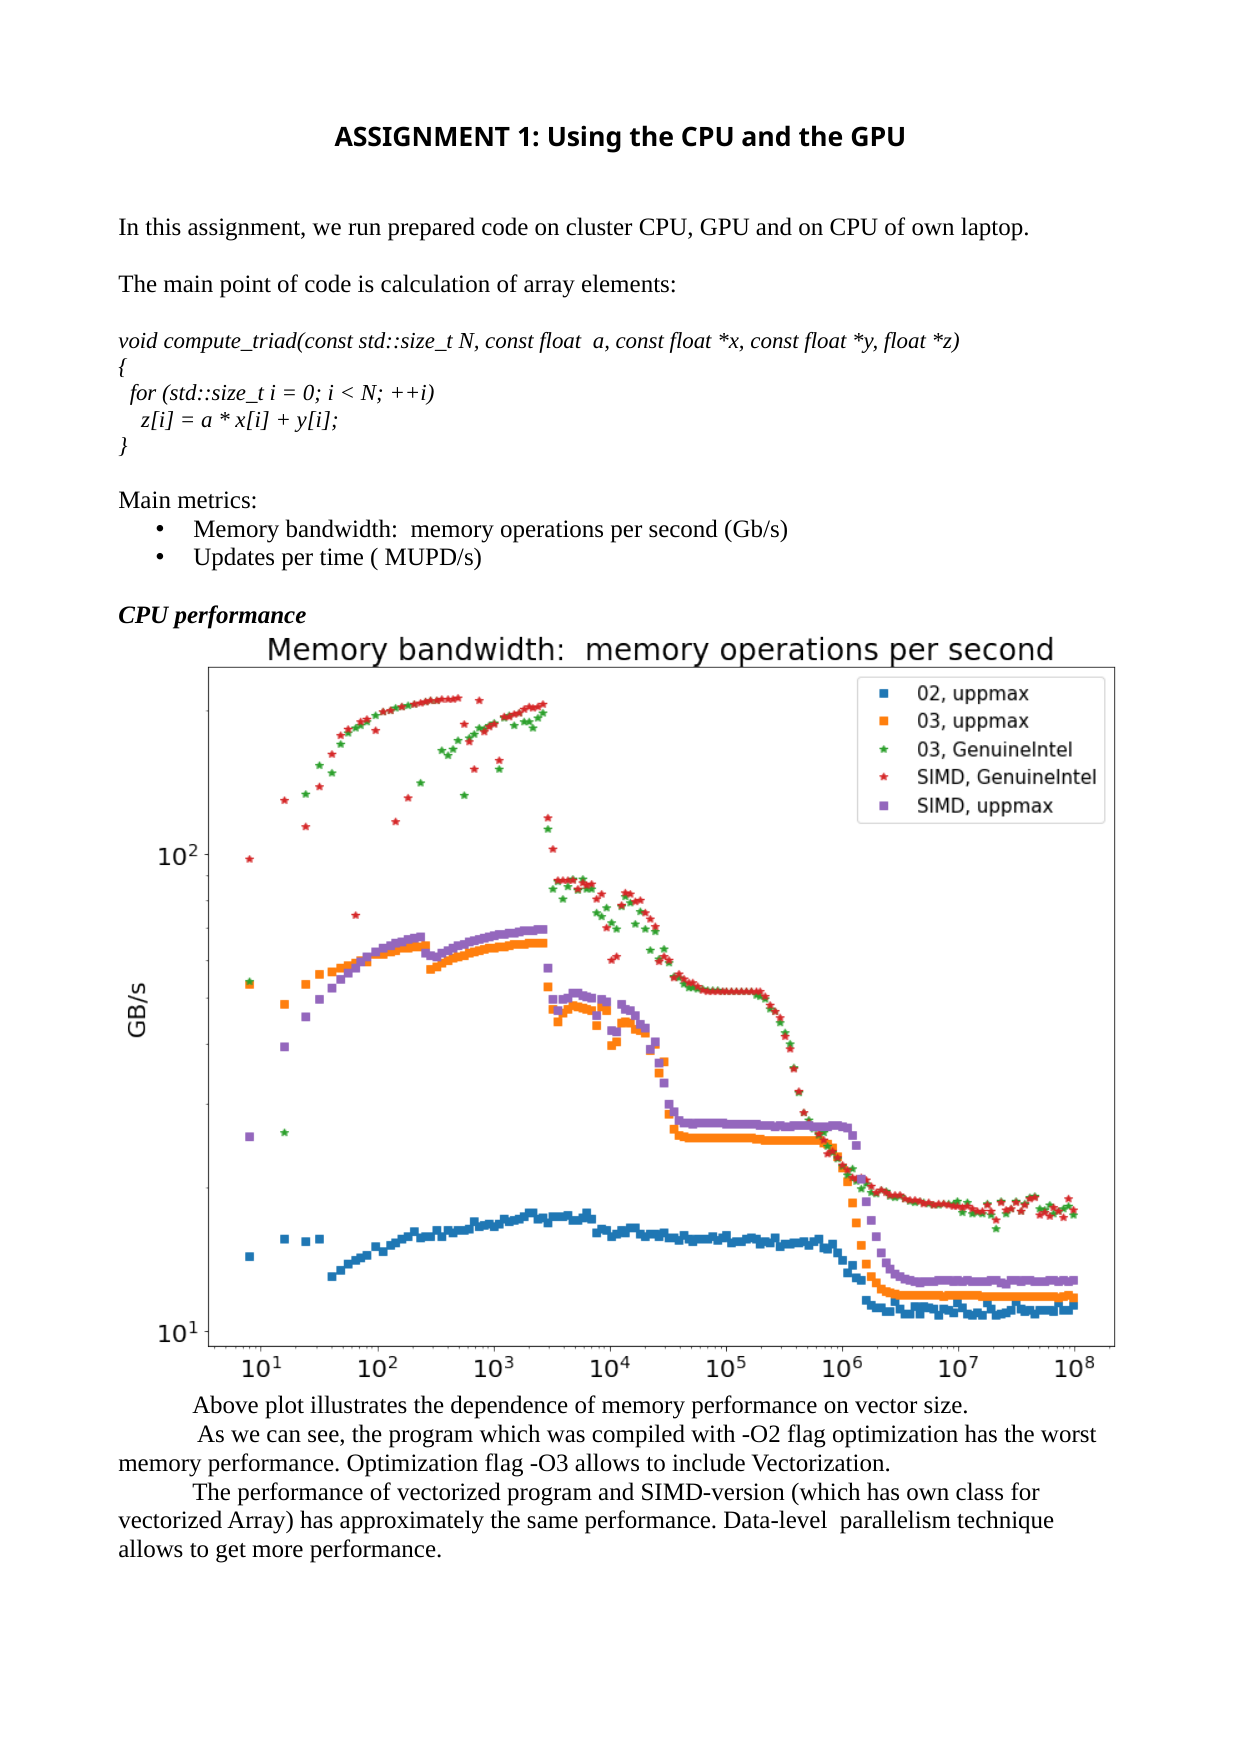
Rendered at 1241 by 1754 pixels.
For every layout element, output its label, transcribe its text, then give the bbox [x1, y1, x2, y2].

text Above plot illustrates the dependence of memory performance on vector size. [118, 1391, 1122, 1419]
text Main metrics: [118, 485, 1122, 514]
text The main point of code is calculation of array elements: [118, 269, 1122, 298]
text } [118, 432, 1122, 458]
text z[i] = a * x[i] + y[i]; [118, 406, 1122, 432]
list Memory bandwidth: memory operations per second (Gb/s) [156, 514, 1122, 542]
text ASSIGNMENT 1: Using the CPU and the GPU [118, 118, 1122, 154]
text for (std::size_t i = 0; i < N; ++i) [118, 379, 1122, 406]
text void compute_triad(const std::size_t N, const float a, const float *x, const float *y, float *z) [118, 327, 1122, 353]
picture [118, 628, 1123, 1391]
text CPU performance [118, 600, 1122, 628]
text The performance of vectorized program and SIMD-version (which has own class for vectorized Array) has approximately the same performance. Data-level parallelism technique allows to get more performance. [118, 1477, 1122, 1563]
list Updates per time ( MUPD/s) [156, 542, 1122, 571]
text As we can see, the program which was compiled with -O2 flag optimization has the worst memory performance. Optimization flag -O3 allows to include Vectorization. [118, 1419, 1122, 1477]
text { [118, 353, 1122, 379]
text In this assignment, we run prepared code on cluster CPU, GPU and on CPU of own laptop. [118, 212, 1122, 241]
